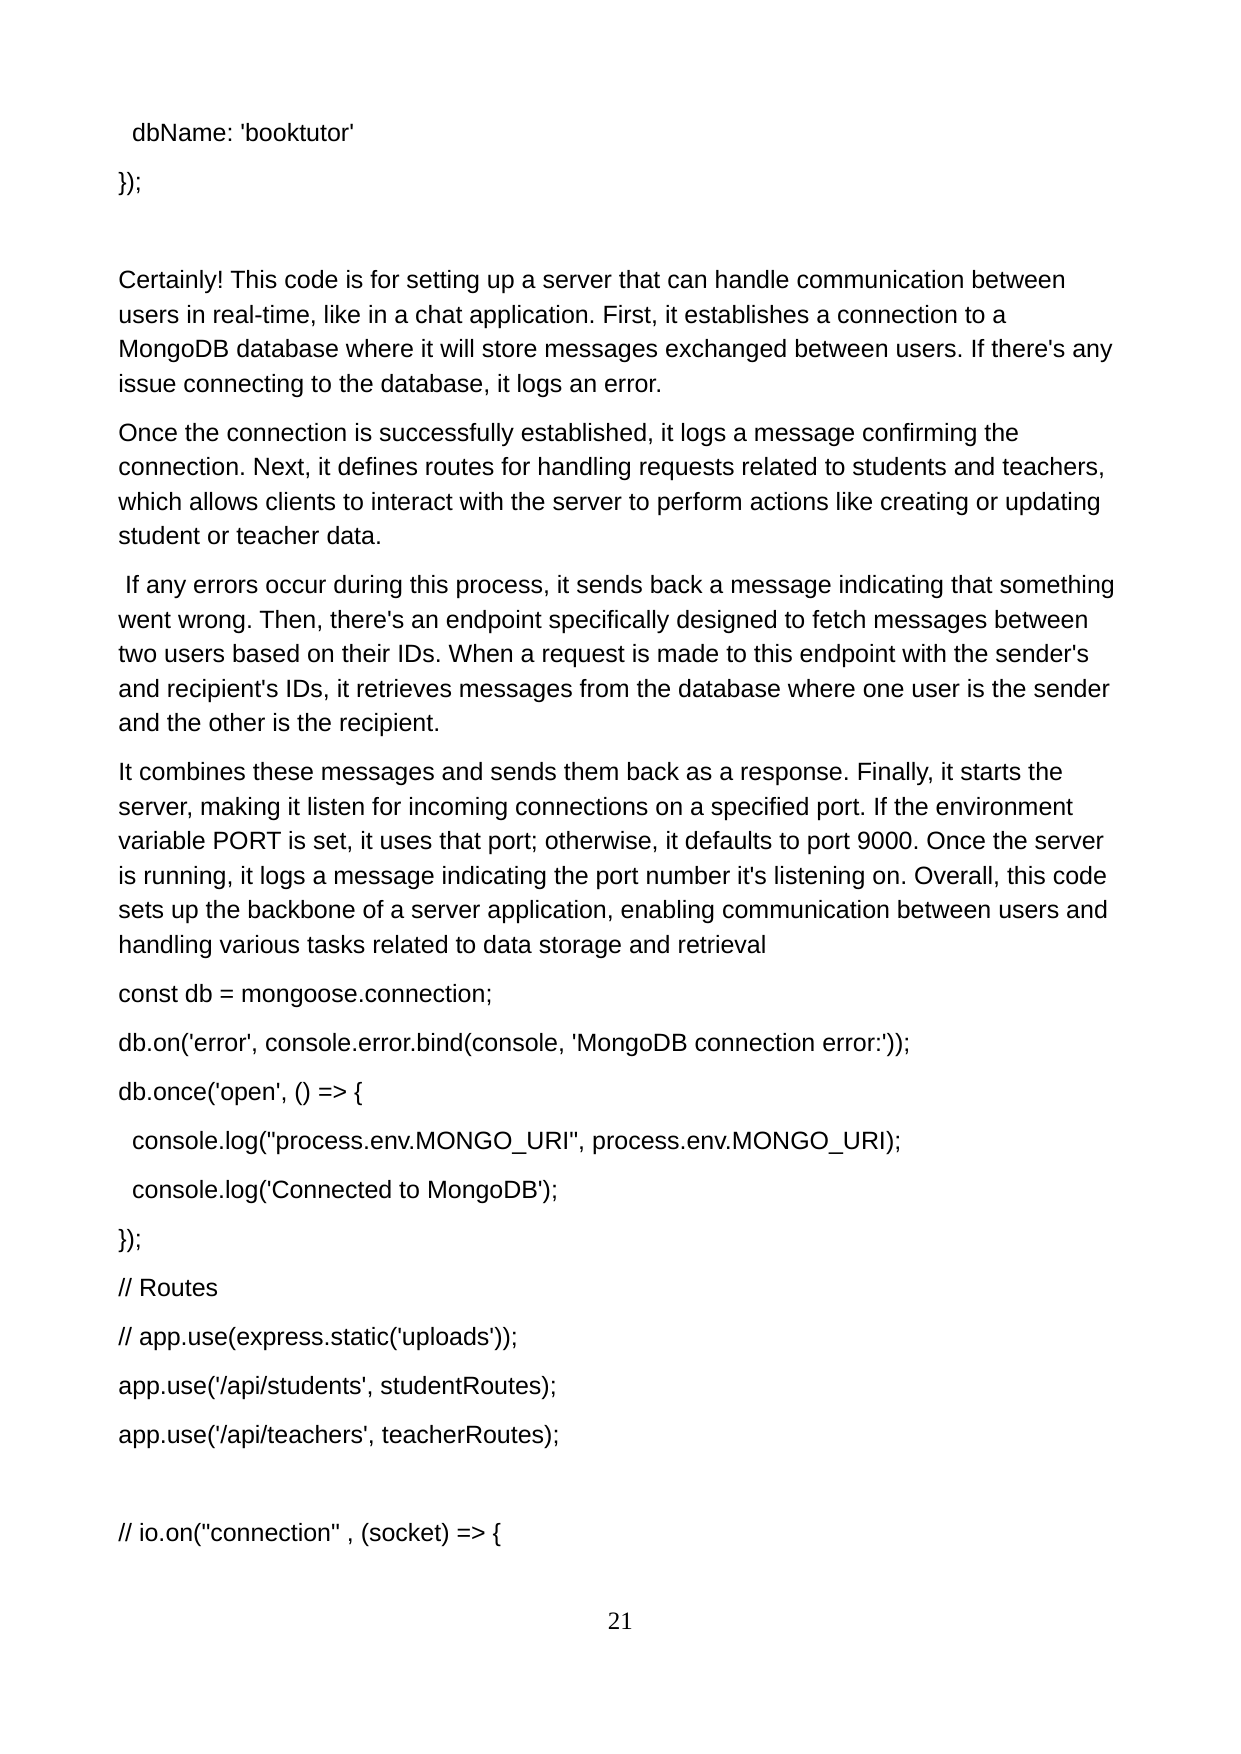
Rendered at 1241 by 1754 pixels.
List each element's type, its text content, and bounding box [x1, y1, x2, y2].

text app.use('/api/students', studentRoutes); [118, 1371, 1122, 1400]
text Certainly! This code is for setting up a server that can handle communication between users in real-time, like in a chat application. First, it establishes a connection to a MongoDB database where it will store messages exchanged between users. If there's any issue connecting to the database, it logs an error. [118, 265, 1122, 397]
text }); [118, 167, 1122, 196]
text app.use('/api/teachers', teacherRoutes); [118, 1420, 1122, 1449]
text // app.use(express.static('uploads')); [118, 1322, 1122, 1351]
text const db = mongoose.connection; [118, 979, 1122, 1007]
text db.on('error', console.error.bind(console, 'MongoDB connection error:')); [118, 1028, 1122, 1057]
text // Routes [118, 1273, 1122, 1302]
text dbName: 'booktutor' [118, 118, 1122, 147]
text It combines these messages and sends them back as a response. Finally, it starts the server, making it listen for incoming connections on a specified port. If the environment variable PORT is set, it uses that port; otherwise, it defaults to port 9000. Once the server is running, it logs a message indicating the port number it's listening on. Overall, this code sets up the backbone of a server application, enabling communication between users and handling various tasks related to data storage and retrieval [118, 757, 1122, 958]
text console.log("process.env.MONGO_URI", process.env.MONGO_URI); [118, 1126, 1122, 1155]
text // io.on("connection" , (socket) => { [118, 1518, 1122, 1547]
text console.log('Connected to MongoDB'); [118, 1175, 1122, 1204]
text db.once('open', () => { [118, 1077, 1122, 1106]
text }); [118, 1224, 1122, 1253]
text If any errors occur during this process, it sends back a message indicating that something went wrong. Then, there's an endpoint specifically designed to fetch messages between two users based on their IDs. When a request is made to this endpoint with the sender's and recipient's IDs, it retrieves messages from the database where one user is the sender and the other is the recipient. [118, 570, 1122, 737]
text Once the connection is successfully established, it logs a message confirming the connection. Next, it defines routes for handling requests related to students and teachers, which allows clients to interact with the server to perform actions like creating or updating student or teacher data. [118, 418, 1122, 550]
